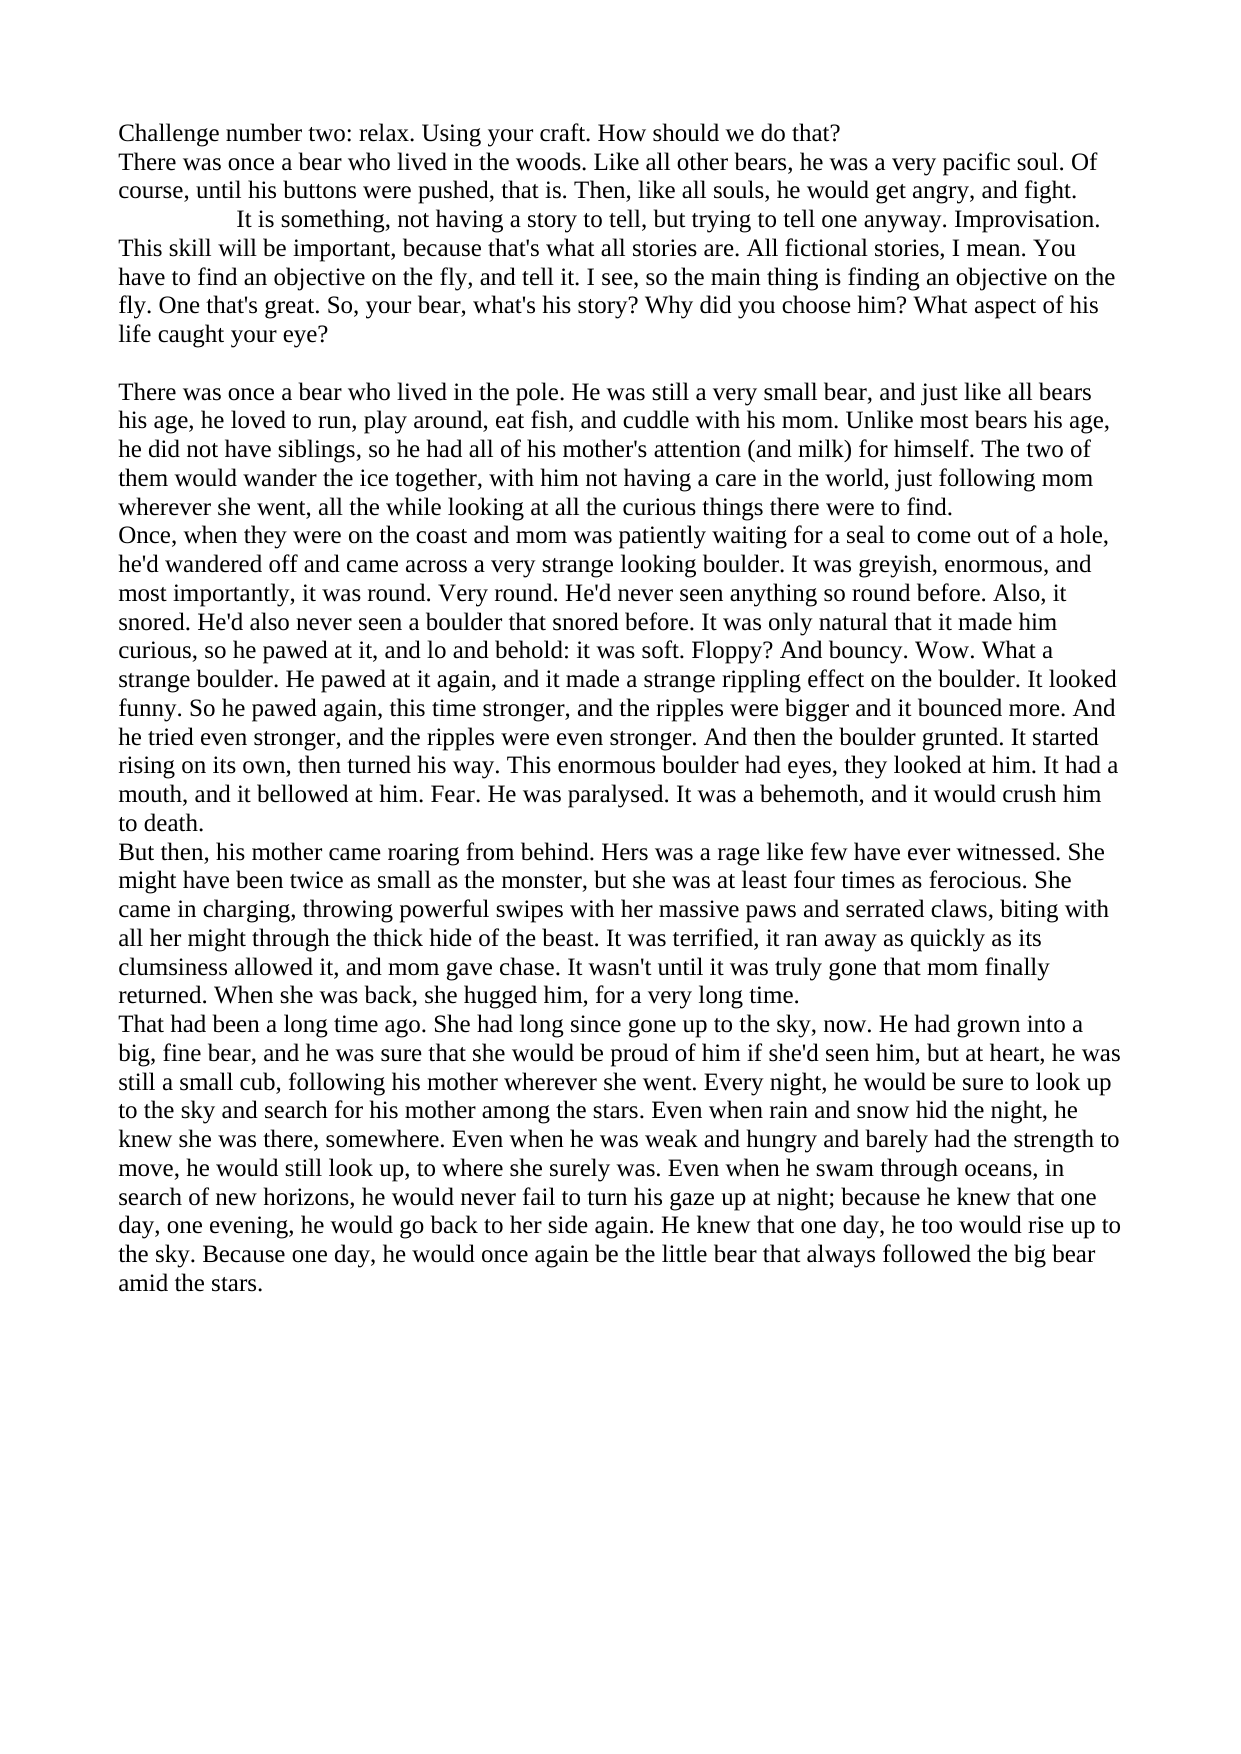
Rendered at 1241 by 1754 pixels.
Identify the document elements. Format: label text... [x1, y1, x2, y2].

text But then, his mother came roaring from behind. Hers was a rage like few have ever witnessed. She might have been twice as small as the monster, but she was at least four times as ferocious. She came in charging, throwing powerful swipes with her massive paws and serrated claws, biting with all her might through the thick hide of the beast. It was terrified, it ran away as quickly as its clumsiness allowed it, and mom gave chase. It wasn't until it was truly gone that mom finally returned. When she was back, she hugged him, for a very long time. [118, 837, 1122, 1009]
text Challenge number two: relax. Using your craft. How should we do that? [118, 118, 1122, 147]
text There was once a bear who lived in the pole. He was still a very small bear, and just like all bears his age, he loved to run, play around, eat fish, and cuddle with his mom. Unlike most bears his age, he did not have siblings, so he had all of his mother's attention (and milk) for himself. The two of them would wander the ice together, with him not having a care in the world, just following mom wherever she went, all the while looking at all the curious things there were to find. [118, 377, 1122, 521]
text That had been a long time ago. She had long since gone up to the sky, now. He had grown into a big, fine bear, and he was sure that she would be proud of him if she'd seen him, but at heart, he was still a small cub, following his mother wherever she went. Every night, he would be sure to look up to the sky and search for his mother among the stars. Even when rain and snow hid the night, he knew she was there, somewhere. Even when he was weak and hungry and barely had the strength to move, he would still look up, to where she surely was. Even when he swam through oceans, in search of new horizons, he would never fail to turn his gaze up at night; because he knew that one day, one evening, he would go back to her side again. He knew that one day, he too would rise up to the sky. Because one day, he would once again be the little bear that always followed the big bear amid the stars. [118, 1009, 1122, 1297]
text There was once a bear who lived in the woods. Like all other bears, he was a very pacific soul. Of course, until his buttons were pushed, that is. Then, like all souls, he would get angry, and fight. It is something, not having a story to tell, but trying to tell one anyway. Improvisation. This skill will be important, because that's what all stories are. All fictional stories, I mean. You have to find an objective on the fly, and tell it. I see, so the main thing is finding an objective on the fly. One that's great. So, your bear, what's his story? Why did you choose him? What aspect of his life caught your eye? [118, 147, 1122, 348]
text Once, when they were on the coast and mom was patiently waiting for a seal to come out of a hole, he'd wandered off and came across a very strange looking boulder. It was greyish, enormous, and most importantly, it was round. Very round. He'd never seen anything so round before. Also, it snored. He'd also never seen a boulder that snored before. It was only natural that it made him curious, so he pawed at it, and lo and behold: it was soft. Floppy? And bouncy. Wow. What a strange boulder. He pawed at it again, and it made a strange rippling effect on the boulder. It looked funny. So he pawed again, this time stronger, and the ripples were bigger and it bounced more. And he tried even stronger, and the ripples were even stronger. And then the boulder grunted. It started rising on its own, then turned his way. This enormous boulder had eyes, they looked at him. It had a mouth, and it bellowed at him. Fear. He was paralysed. It was a behemoth, and it would crush him to death. [118, 521, 1122, 837]
